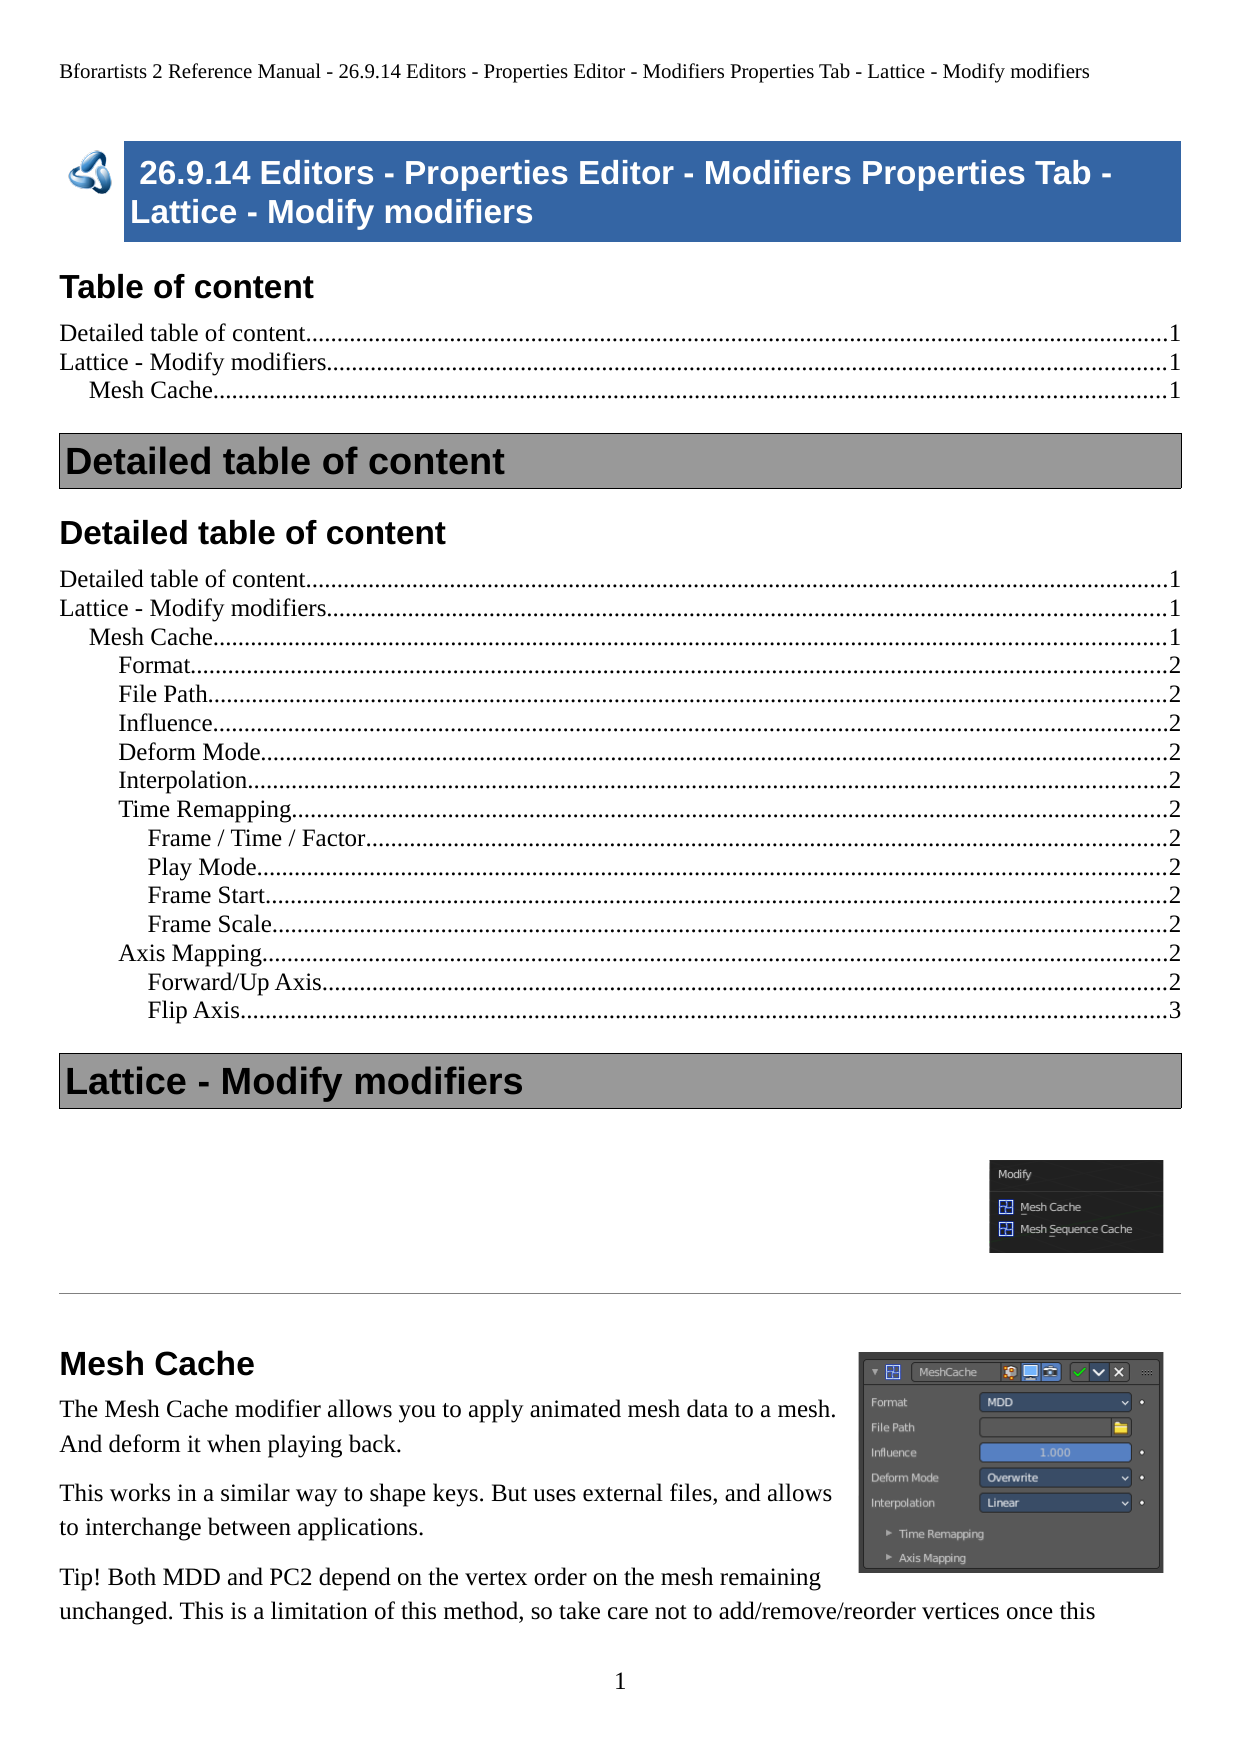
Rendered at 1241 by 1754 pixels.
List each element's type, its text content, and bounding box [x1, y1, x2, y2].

text Frame Start 2 [147, 880, 1181, 909]
text File Path 2 [118, 679, 1181, 708]
text This works in a similar way to shape keys. But uses external files, and allows to interchange between applications. [59, 1478, 858, 1541]
text Influence 2 [118, 708, 1181, 737]
text Format 2 [118, 650, 1181, 679]
text Lattice - Modify modifiers 1 [59, 593, 1181, 622]
text Mesh Cache 1 [88, 622, 1181, 650]
table_header Lattice - Modify modifiers [60, 1054, 1181, 1108]
text Forward/Up Axis 2 [147, 967, 1181, 995]
subtitle Table of content [59, 267, 1181, 305]
text Detailed table of content 1 [59, 564, 1181, 593]
text Mesh Cache 1 [88, 375, 1181, 404]
table_header [59, 141, 124, 242]
subtitle Mesh Cache [59, 1343, 1181, 1382]
text Interpolation 2 [118, 765, 1181, 794]
text Deform Mode 2 [118, 737, 1181, 765]
text Flip Axis 3 [147, 995, 1181, 1024]
text Tip! Both MDD and PC2 depend on the vertex order on the mesh remaining unchanged. This is a limitation of this method, so take care not to add/remove/reorder vertices once this [59, 1562, 1181, 1625]
text Frame / Time / Factor 2 [147, 823, 1181, 852]
table_header Detailed table of content [60, 434, 1181, 488]
picture [65, 147, 114, 197]
text Lattice - Modify modifiers 1 [59, 347, 1181, 375]
text The Mesh Cache modifier allows you to apply animated mesh data to a mesh. And deform it when playing back. [59, 1394, 858, 1458]
text Play Mode 2 [147, 852, 1181, 880]
table_header 26.9.14 Editors - Properties Editor - Modifiers Properties Tab - Lattice - Modify modifiers [124, 141, 1181, 242]
text Time Remapping 2 [118, 794, 1181, 823]
text Frame Scale 2 [147, 909, 1181, 938]
subtitle Detailed table of content [59, 513, 1181, 552]
text Axis Mapping 2 [118, 938, 1181, 967]
picture [989, 1160, 1164, 1253]
text Detailed table of content 1 [59, 318, 1181, 347]
picture [858, 1352, 1164, 1573]
